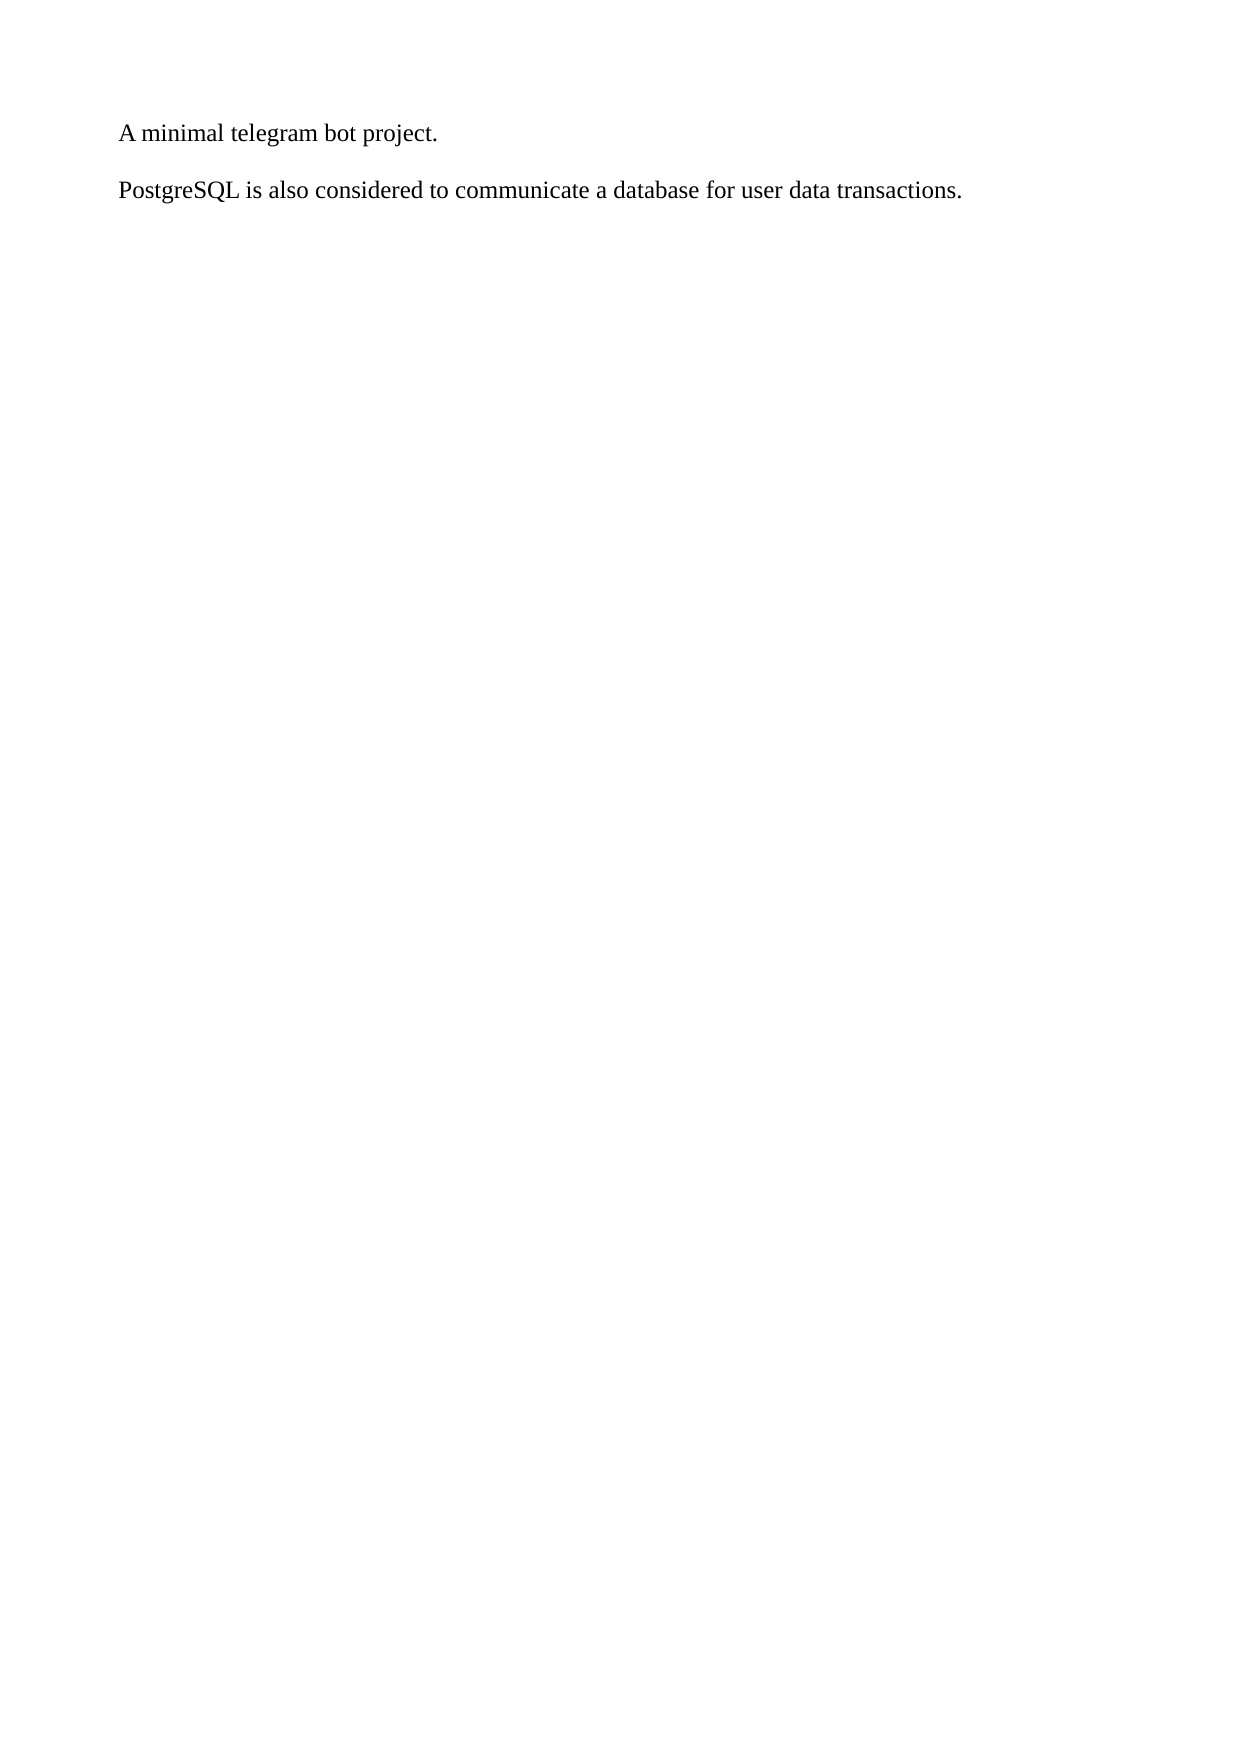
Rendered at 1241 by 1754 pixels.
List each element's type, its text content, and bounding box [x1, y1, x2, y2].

text A minimal telegram bot project. [118, 118, 1122, 147]
text PostgreSQL is also considered to communicate a database for user data transactions. [118, 176, 1122, 204]
